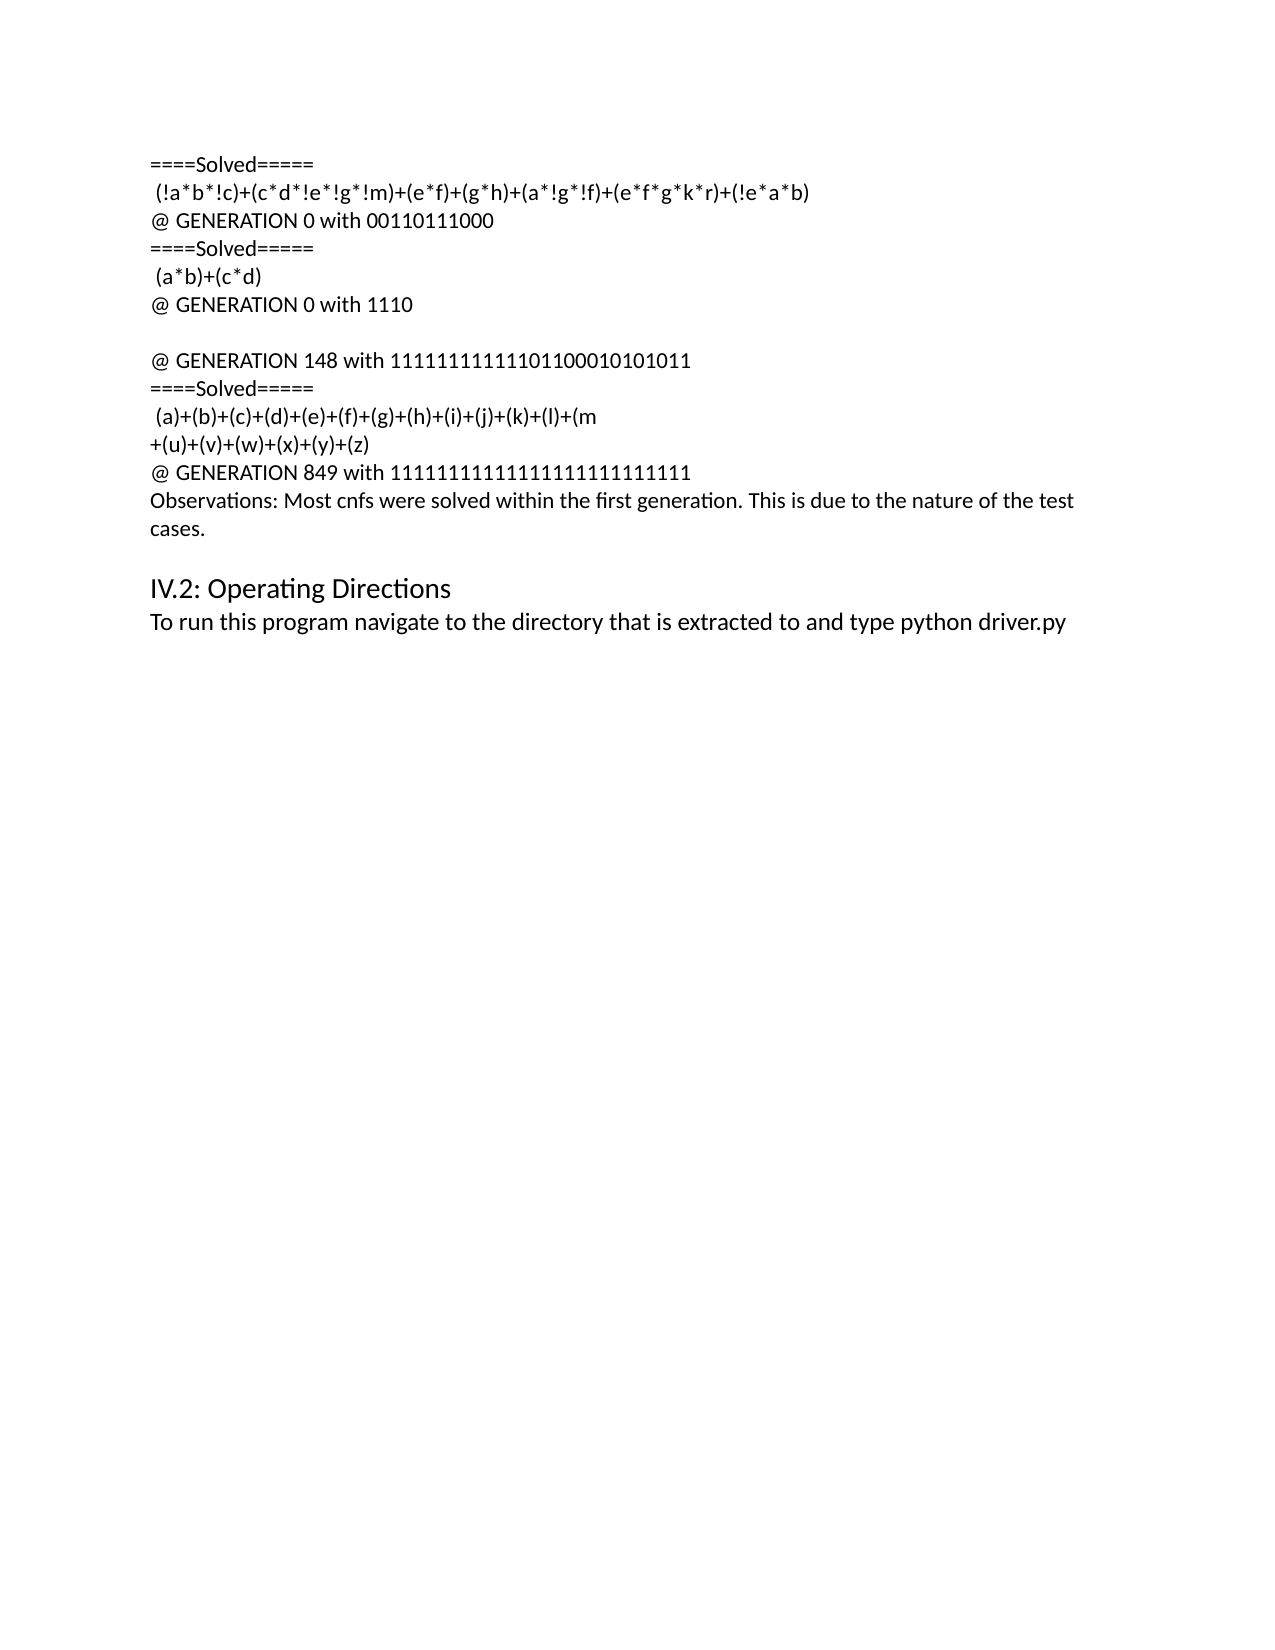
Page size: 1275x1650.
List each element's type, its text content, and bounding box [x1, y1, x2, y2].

text ====Solved===== [150, 150, 1125, 178]
text +(u)+(v)+(w)+(x)+(y)+(z) [150, 430, 1125, 458]
text Observations: Most cnfs were solved within the first generation. This is due to the nature of the test cases. [150, 486, 1125, 542]
text @ GENERATION 148 with 11111111111101100010101011 [150, 346, 1125, 374]
text ====Solved===== [150, 234, 1125, 262]
text @ GENERATION 0 with 1110 [150, 290, 1125, 318]
text (a)+(b)+(c)+(d)+(e)+(f)+(g)+(h)+(i)+(j)+(k)+(l)+(m [150, 402, 1125, 430]
text (!a*b*!c)+(c*d*!e*!g*!m)+(e*f)+(g*h)+(a*!g*!f)+(e*f*g*k*r)+(!e*a*b) [150, 178, 1125, 206]
text (a*b)+(c*d) [150, 262, 1125, 290]
text IV.2: Operating Directions [150, 570, 1125, 606]
text @ GENERATION 849 with 11111111111111111111111111 [150, 458, 1125, 486]
text @ GENERATION 0 with 00110111000 [150, 206, 1125, 234]
text To run this program navigate to the directory that is extracted to and type python driver.py [150, 606, 1125, 636]
text ====Solved===== [150, 374, 1125, 402]
